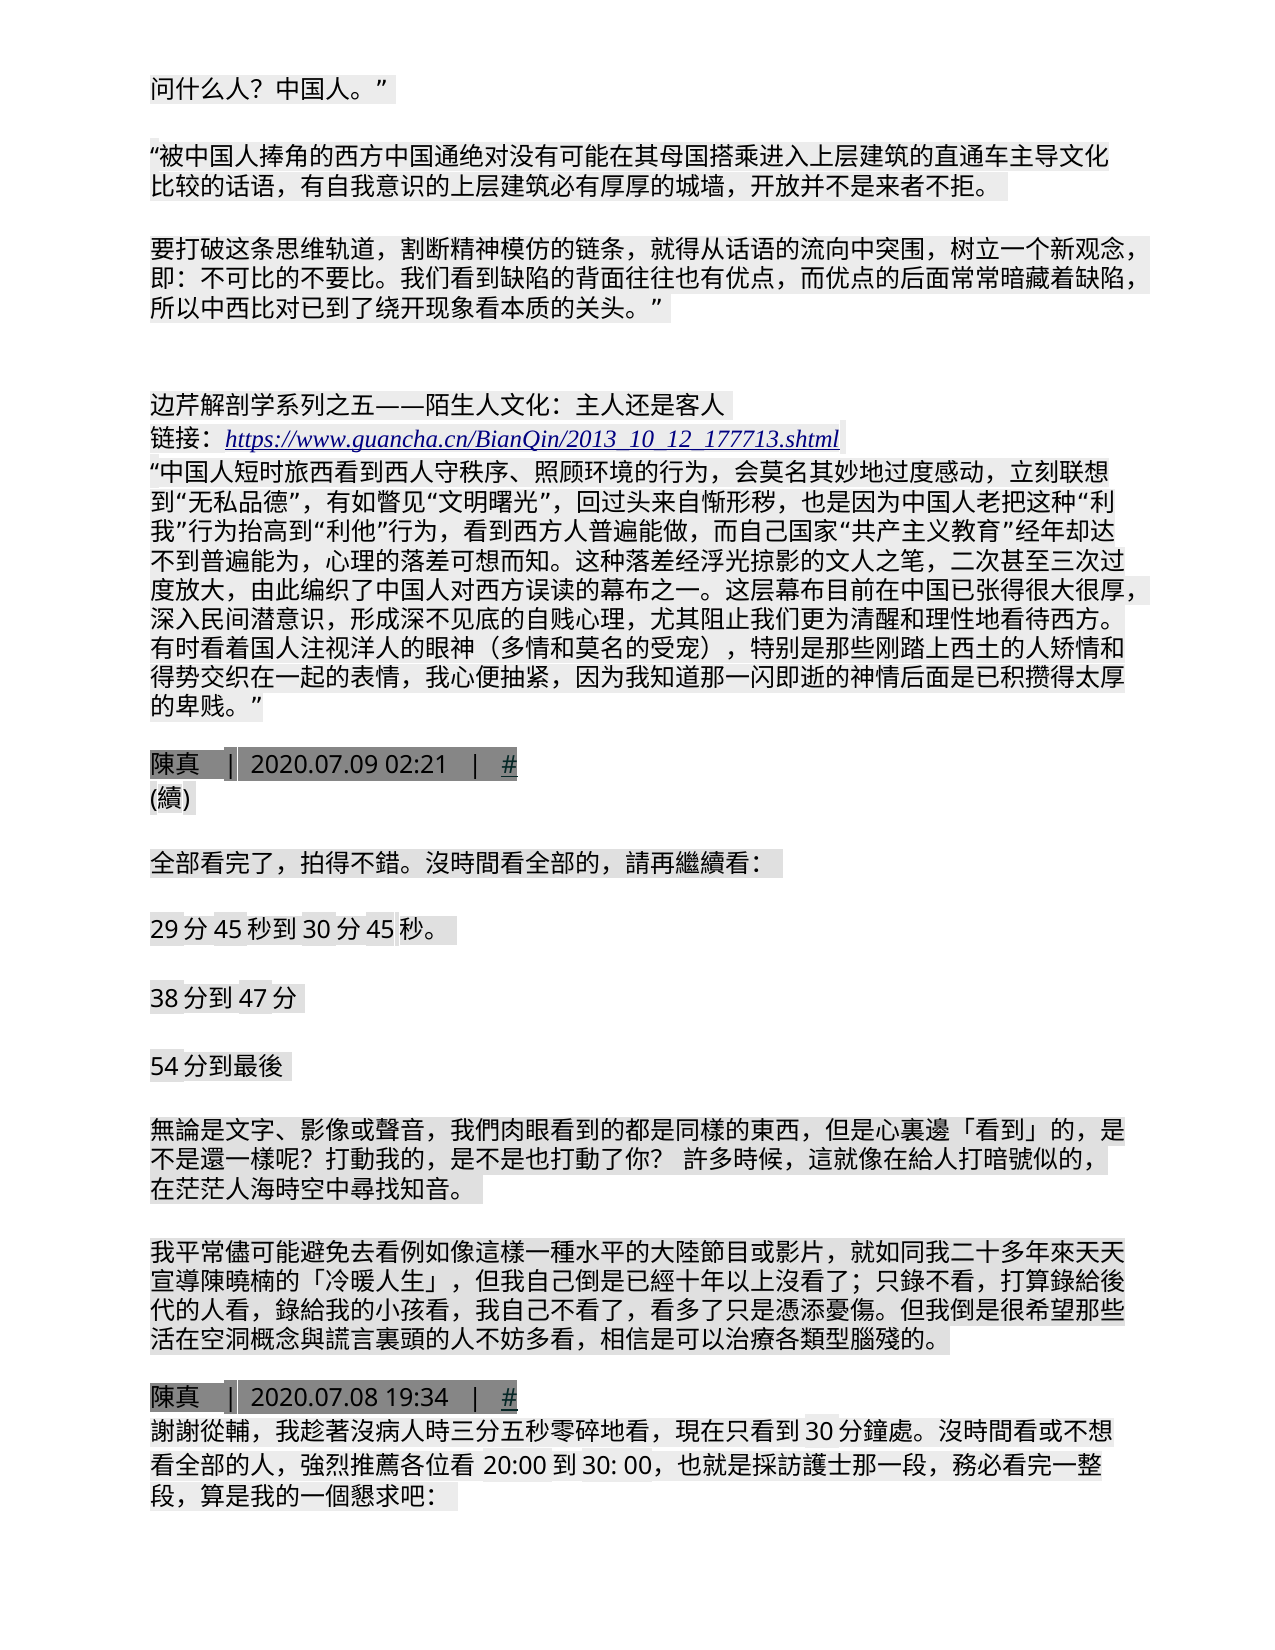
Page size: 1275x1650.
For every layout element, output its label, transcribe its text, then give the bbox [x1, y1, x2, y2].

text 陳真 | 2020.07.09 02:21 | # [150, 747, 1125, 781]
text 謝謝從輔，我趁著沒病人時三分五秒零碎地看，現在只看到30分鐘處。沒時間看或不想看全部的人，強烈推薦各位看 20:00到30: 00，也就是採訪護士那一段，務必看完一整段，算是我的一個懇求吧： shorturl.at/aHUY3 不知道為什麼，我就是喜歡大陸，喜歡她的一切。即便是三十幾年前當我是個台獨叛亂犯時，我還是一樣為大陸的人與風土文物及歷史山河著迷。 仇中反華是很荒唐的，就算是一個如同我當年那樣、真正意義上的台獨份子，也沒有任何理由要去排斥這樣一些極其動人的人事物。 年過半百，也許是情感變得更加脆弱敏感，對於大陸的愛慕之心更是一天比一天強烈；彷彿惟有感情才是人事物的一切意義所在。西方社會一樣有山明水秀，一樣有花花草草，一樣有飛禽走獸，一樣有各種歷史滄桑，但是，「家」的氣味終究還是不一樣，從而使得一切變得如此不同。 我還是喜歡劍橋，畢竟我一生最好的十年青春都在那裡渡過，但它終究不是我的「家」，就算我在那裡住上一百年，住上三代人，它仍然還是異國它鄉。 異鄉之美，就像一種玩具，美則美矣，卻缺乏內在更深沉的血肉情懷；它終究不是敘述著「我」的故事，我無法為之動情。特別是在這樣一種中美鬥爭急遽惡化的世紀末氛圍中，敵我之間嚴重割裂，當洋人普遍視你為敵，或視你為不相干之外人，你大概也很難再說什麼你家就是我家或什麼他們的歷史就是我的歷史。 台灣當然也(曾經)是我的家，但這個「家」，就如同我在二十年前寫的一系列文章所說，「家鄉如異鄉」，就像被惡鬼下了詛咒的島嶼，人渣橫行，價值崩盤，善惡是非顛倒，乃至於認賊作父，仇恨骨肉家人，踐踏與蔑視自身的文化與血統，這還像個「家」嗎？ 最近跟學姐說，期待將來小孩上了小學中高年級之後，開始有自己的生活圈，慢慢不再黏著父母時，希望趁著有生之年還能走動時，我要沿著前人足跡，看遍祖國山河每一寸土地，了我一生最後的一點個人心願。 [150, 1414, 1125, 1545]
text (續) 全部看完了，拍得不錯。沒時間看全部的，請再繼續看： 29分45秒到30分45秒。 38分到47分 54分到最後 無論是文字、影像或聲音，我們肉眼看到的都是同樣的東西，但是心裏邊「看到」的，是不是還一樣呢？打動我的，是不是也打動了你？ 許多時候，這就像在給人打暗號似的，在茫茫人海時空中尋找知音。 我平常儘可能避免去看例如像這樣一種水平的大陸節目或影片，就如同我二十多年來天天宣導陳曉楠的「冷暖人生」，但我自己倒是已經十年以上沒看了；只錄不看，打算錄給後代的人看，錄給我的小孩看，我自己不看了，看多了只是憑添憂傷。但我倒是很希望那些活在空洞概念與謊言裏頭的人不妨多看，相信是可以治療各類型腦殘的。 [150, 781, 1125, 1355]
text 边芹对中西文化的一些解剖；中国人最近升起的一些对自己文化的一点自信心或者主人意思，我认为这个很重要！ 边芹解剖学系列之一：不可比的不要比 链接：https://www.guancha.cn/BianQin/2013_10_12_177713.shtml “与西方社会打交道一般是先甜后苦，与中国社会打交道则正相反，是先苦后甜。有个相识的小孩被送去英国读书，走前小脑瓜里早埋下了定势思维：中国人不好，素质啊，等等。初到英国，人问那边怎么样？答：西人文明友爱，有中国人的地方就不行（估计指华人区）。几年后，问有没有结交几个友好白人？答：一个没有。再问有没有朋友？答：有。问什么人？中国人。” “被中国人捧角的西方中国通绝对没有可能在其母国搭乘进入上层建筑的直通车主导文化比较的话语，有自我意识的上层建筑必有厚厚的城墙，开放并不是来者不拒。 要打破这条思维轨道，割断精神模仿的链条，就得从话语的流向中突围，树立一个新观念，即：不可比的不要比。我们看到缺陷的背面往往也有优点，而优点的后面常常暗藏着缺陷，所以中西比对已到了绕开现象看本质的关头。” 边芹解剖学系列之五——陌生人文化：主人还是客人 链接：https://www.guancha.cn/BianQin/2013_10_12_177713.shtml “中国人短时旅西看到西人守秩序、照顾环境的行为，会莫名其妙地过度感动，立刻联想到“无私品德”，有如瞥见“文明曙光”，回过头来自惭形秽，也是因为中国人老把这种“利我”行为抬高到“利他”行为，看到西方人普遍能做，而自己国家“共产主义教育”经年却达不到普遍能为，心理的落差可想而知。这种落差经浮光掠影的文人之笔，二次甚至三次过度放大，由此编织了中国人对西方误读的幕布之一。这层幕布目前在中国已张得很大很厚，深入民间潜意识，形成深不见底的自贱心理，尤其阻止我们更为清醒和理性地看待西方。有时看着国人注视洋人的眼神（多情和莫名的受宠），特别是那些刚踏上西土的人矫情和得势交织在一起的表情，我心便抽紧，因为我知道那一闪即逝的神情后面是已积攒得太厚的卑贱。” [150, 75, 1125, 722]
text 陳真 | 2020.07.08 19:34 | # [150, 1380, 1125, 1414]
